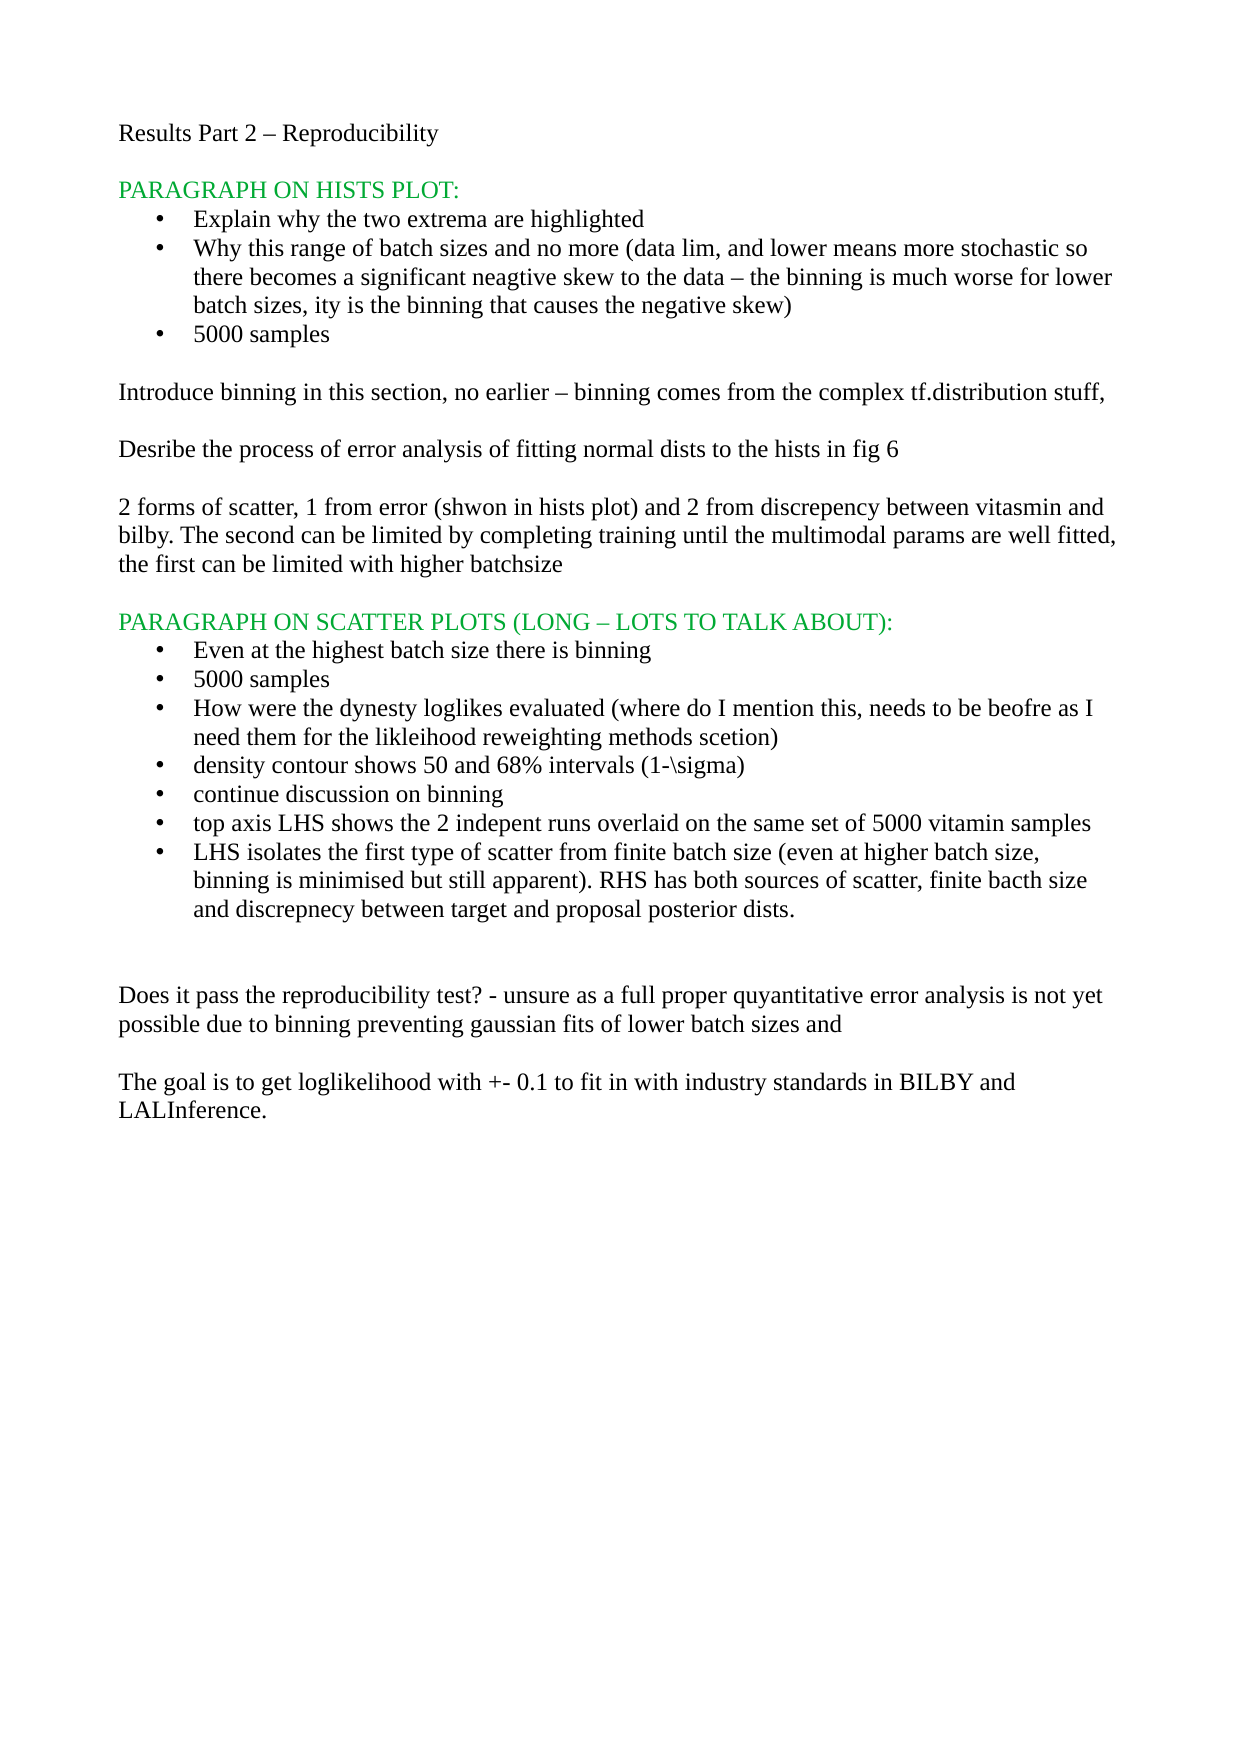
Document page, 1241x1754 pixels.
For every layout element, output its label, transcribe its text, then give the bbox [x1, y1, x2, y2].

list continue discussion on binning [156, 779, 1122, 808]
text PARAGRAPH ON SCATTER PLOTS (LONG – LOTS TO TALK ABOUT): [118, 607, 1122, 636]
text PARAGRAPH ON HISTS PLOT: [118, 176, 1122, 204]
text Results Part 2 – Reproducibility [118, 118, 1122, 147]
list Explain why the two extrema are highlighted [156, 204, 1122, 233]
list Why this range of batch sizes and no more (data lim, and lower means more stochastic so there becomes a significant neagtive skew to the data – the binning is much worse for lower batch sizes, ity is the binning that causes the negative skew) [156, 233, 1122, 319]
list density contour shows 50 and 68% intervals (1-\sigma) [156, 751, 1122, 779]
text 2 forms of scatter, 1 from error (shwon in hists plot) and 2 from discrepency between vitasmin and bilby. The second can be limited by completing training until the multimodal params are well fitted, the first can be limited with higher batchsize [118, 492, 1122, 578]
text Introduce binning in this section, no earlier – binning comes from the complex tf.distribution stuff, [118, 377, 1122, 406]
list top axis LHS shows the 2 indepent runs overlaid on the same set of 5000 vitamin samples [156, 808, 1122, 837]
list 5000 samples [156, 664, 1122, 693]
list 5000 samples [156, 319, 1122, 348]
list LHS isolates the first type of scatter from finite batch size (even at higher batch size, binning is minimised but still apparent). RHS has both sources of scatter, finite bacth size and discrepnecy between target and proposal posterior dists. [156, 837, 1122, 923]
text Desribe the process of error analysis of fitting normal dists to the hists in fig 6 [118, 434, 1122, 463]
text Does it pass the reproducibility test? - unsure as a full proper quyantitative error analysis is not yet possible due to binning preventing gaussian fits of lower batch sizes and [118, 981, 1122, 1038]
list Even at the highest batch size there is binning [156, 636, 1122, 664]
text The goal is to get loglikelihood with +- 0.1 to fit in with industry standards in BILBY and LALInference. [118, 1067, 1122, 1124]
list How were the dynesty loglikes evaluated (where do I mention this, needs to be beofre as I need them for the likleihood reweighting methods scetion) [156, 693, 1122, 751]
